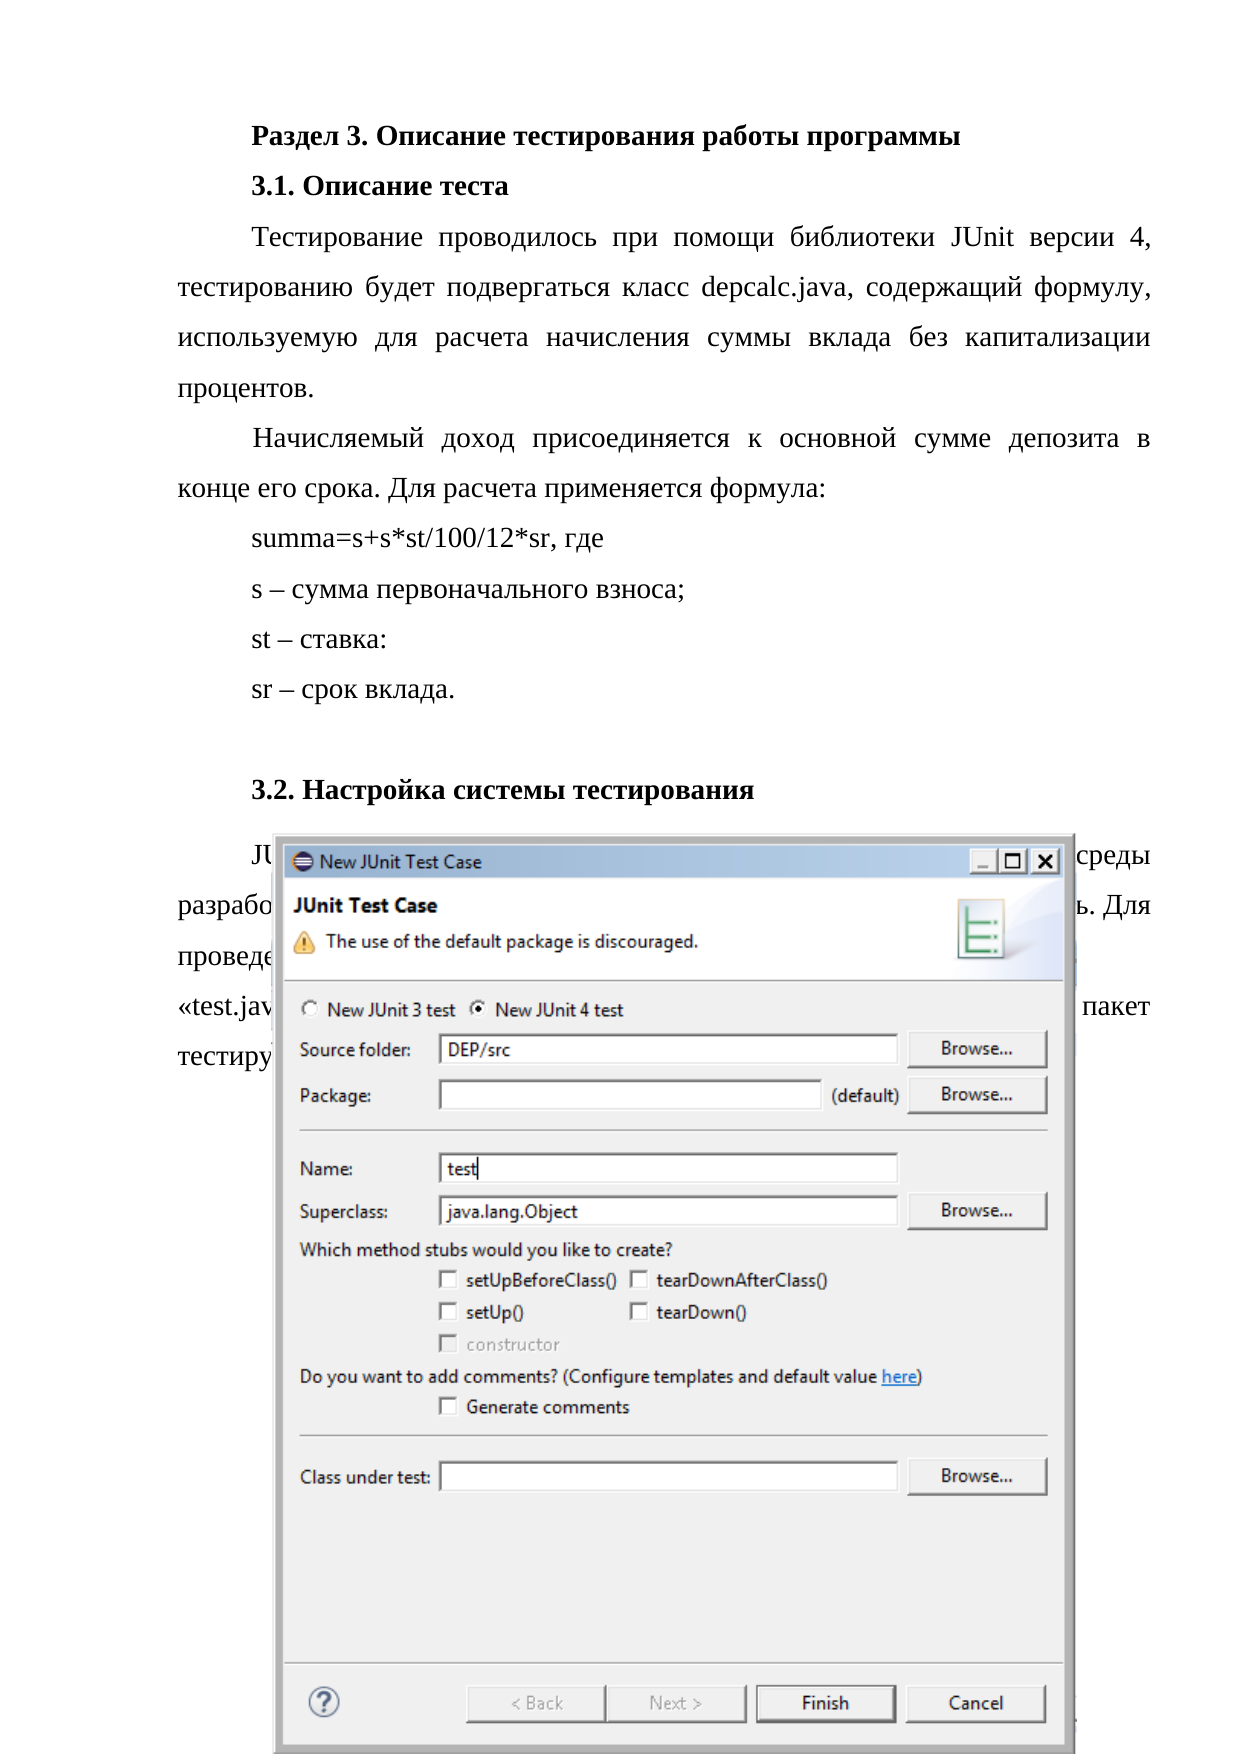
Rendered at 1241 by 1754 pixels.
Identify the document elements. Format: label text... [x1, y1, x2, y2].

subtitle Раздел 3. Описание тестирования работы программы [177, 118, 1152, 152]
text Начисляемый доход присоединяется к основной сумме депозита в конце его срока. Для расчета применяется формула: [177, 420, 1152, 504]
text Тестирование проводилось при помощи библиотеки JUnit версии 4, тестированию будет подвергаться класс depcalc.java, содержащий формулу, используемую для расчета начисления суммы вклада без капитализации процентов. [177, 219, 1152, 403]
text summa=s+s*st/100/12*sr, где [177, 521, 1152, 554]
text JUnit является стандартной библиотекой, включенной в пакет среды разработки eclipse поэтому дополнительных установок не потребовалось. Для проведения тестирования в eclipse был создан тестовый класс JUnit «test.java» (рисунок 2), также библиотека JUnit 4 была включена в пакет тестируемой программы (рисунок 3). [177, 837, 271, 1072]
text st – ставка: [177, 621, 1152, 655]
text sr – срок вклада. [177, 672, 1152, 705]
text 3.1. Описание теста [177, 168, 1152, 202]
text 3.2. Настройка системы тестирования [177, 772, 1152, 806]
text JUnit является стандартной библиотекой, включенной в пакет среды разработки eclipse поэтому дополнительных установок не потребовалось. Для проведения тестирования в eclipse был создан тестовый класс JUnit «test.java» (рисунок 2), также библиотека JUnit 4 была включена в пакет тестируемой программы (рисунок 3). [1077, 837, 1152, 1072]
text s – сумма первоначального взноса; [177, 571, 1152, 604]
